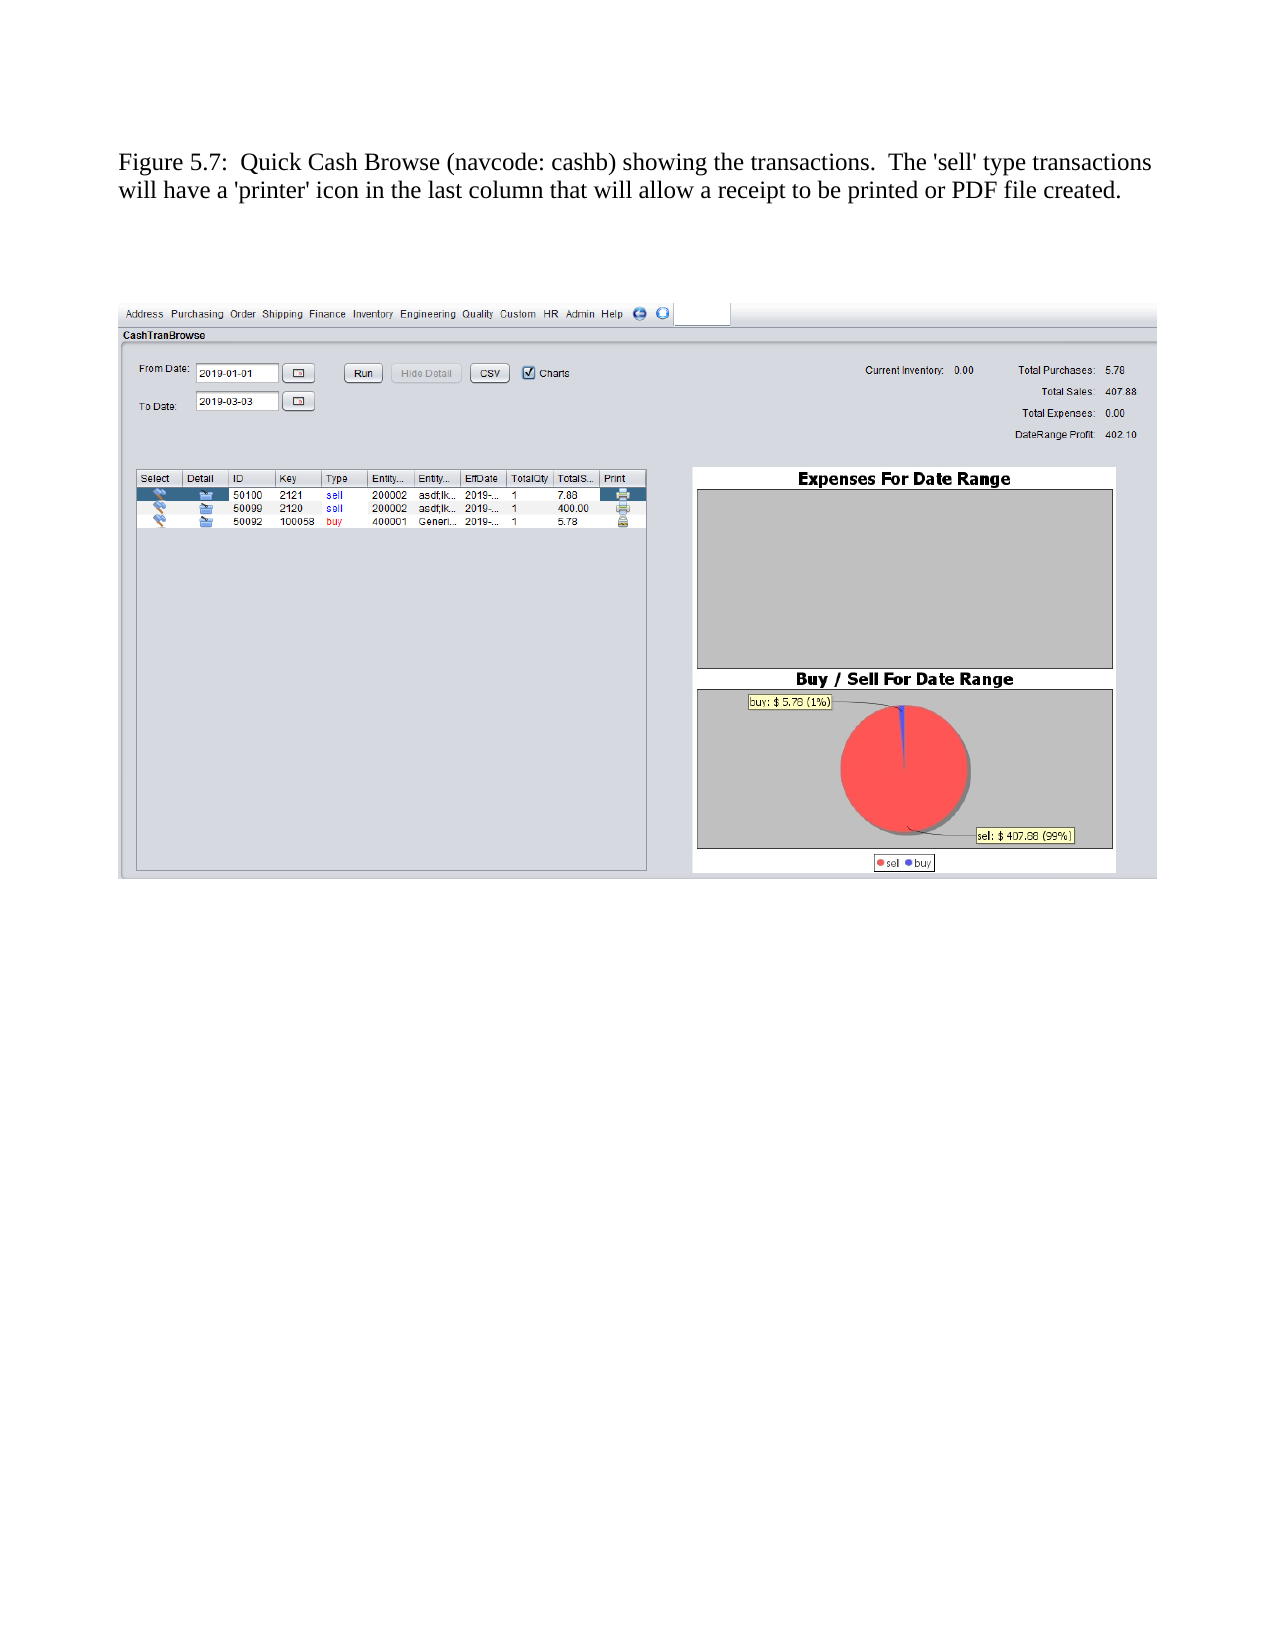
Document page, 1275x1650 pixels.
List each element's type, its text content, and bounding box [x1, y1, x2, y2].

picture [118, 303, 1157, 879]
text Figure 5.7: Quick Cash Browse (navcode: cashb) showing the transactions. The 'sell' type transactions will have a 'printer' icon in the last column that will allow a receipt to be printed or PDF file created. [118, 147, 1157, 204]
